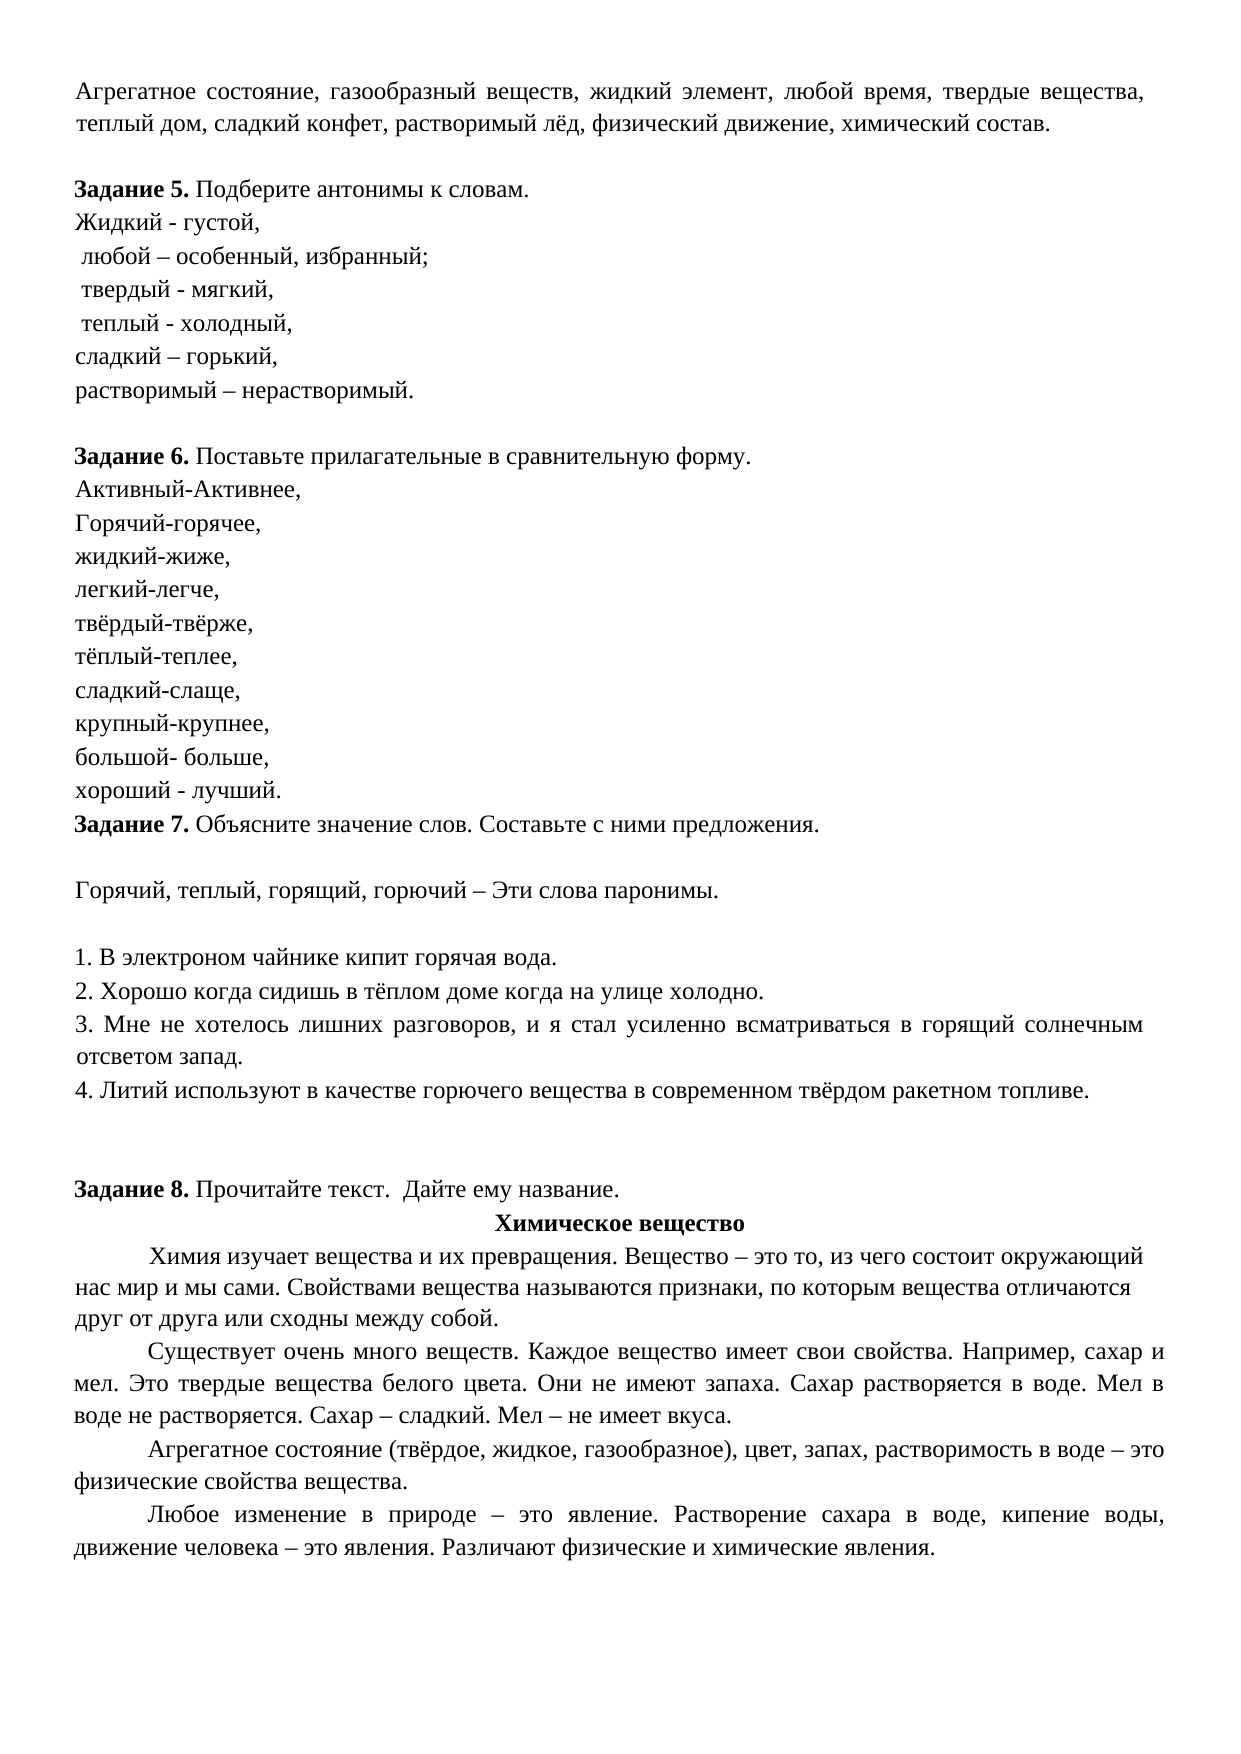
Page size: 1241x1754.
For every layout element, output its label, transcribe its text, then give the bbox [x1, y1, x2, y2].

text Активный-Активнее, [75, 474, 1145, 503]
text Задание 7. Объясните значение слов. Составьте с ними предложения. [73, 809, 925, 837]
text любой – особенный, избранный; [75, 241, 1145, 270]
text сладкий – горький, [75, 341, 1145, 370]
text крупный-крупнее, [75, 708, 1145, 737]
text Существует очень много веществ. Каждое вещество имеет свои свойства. Например, сахар и мел. Это твердые вещества белого цвета. Они не имеют запаха. Сахар растворяется в воде. Мел в воде не растворяется. Сахар – сладкий. Мел – не имеет вкуса. [73, 1336, 1166, 1429]
text 2. Хорошо когда сидишь в тёплом доме когда на улице холодно. [75, 976, 1145, 1004]
text Агрегатное состояние (твёрдое, жидкое, газообразное), цвет, запах, растворимость в воде – это физические свойства вещества. [73, 1434, 1166, 1495]
text 1. В электроном чайнике кипит горячая вода. [74, 942, 1145, 971]
text жидкий-жиже, [75, 541, 1145, 570]
text хороший - лучший. [75, 775, 1145, 804]
text Жидкий - густой, [75, 207, 1145, 236]
text тёплый-теплее, [75, 641, 1145, 670]
text Химическое вещество [73, 1208, 1166, 1237]
text Задание 6. Поставьте прилагательные в сравнительную форму. [73, 441, 1166, 469]
text большой- больше, [75, 742, 1145, 771]
text растворимый – нерастворимый. [75, 375, 1145, 403]
text легкий-легче, [75, 574, 1145, 603]
text Химия изучает вещества и их превращения. Вещество – это то, из чего состоит окружающий нас мир и мы сами. Свойствами вещества называются признаки, по которым вещества отличаются друг от друга или сходны между собой. [75, 1241, 1166, 1332]
text Агрегатное состояние, газообразный веществ, жидкий элемент, любой время, твердые вещества, теплый дом, сладкий конфет, растворимый лёд, физический движение, химический состав. [75, 76, 1145, 137]
text сладкий-слаще, [75, 675, 1145, 704]
text 3. Мне не хотелось лишних разговоров, и я стал усиленно всматриваться в горящий солнечным отсветом запад. [75, 1009, 1145, 1070]
text Горячий, теплый, горящий, горючий – Эти слова паронимы. [75, 876, 1145, 904]
text Любое изменение в природе – это явление. Растворение сахара в воде, кипение воды, движение человека – это явления. Различают физические и химические явления. [73, 1499, 1166, 1560]
text Задание 5. Подберите антонимы к словам. [73, 174, 1166, 203]
text Горячий-горячее, [75, 508, 1145, 536]
text 4. Литий используют в качестве горючего вещества в современном твёрдом ракетном топливе. [75, 1075, 1145, 1104]
text Задание 8. Прочитайте текст. Дайте ему название. [73, 1174, 1166, 1203]
text твёрдый-твёрже, [75, 608, 1145, 637]
text твердый - мягкий, [75, 274, 1145, 303]
text теплый - холодный, [75, 308, 1145, 337]
